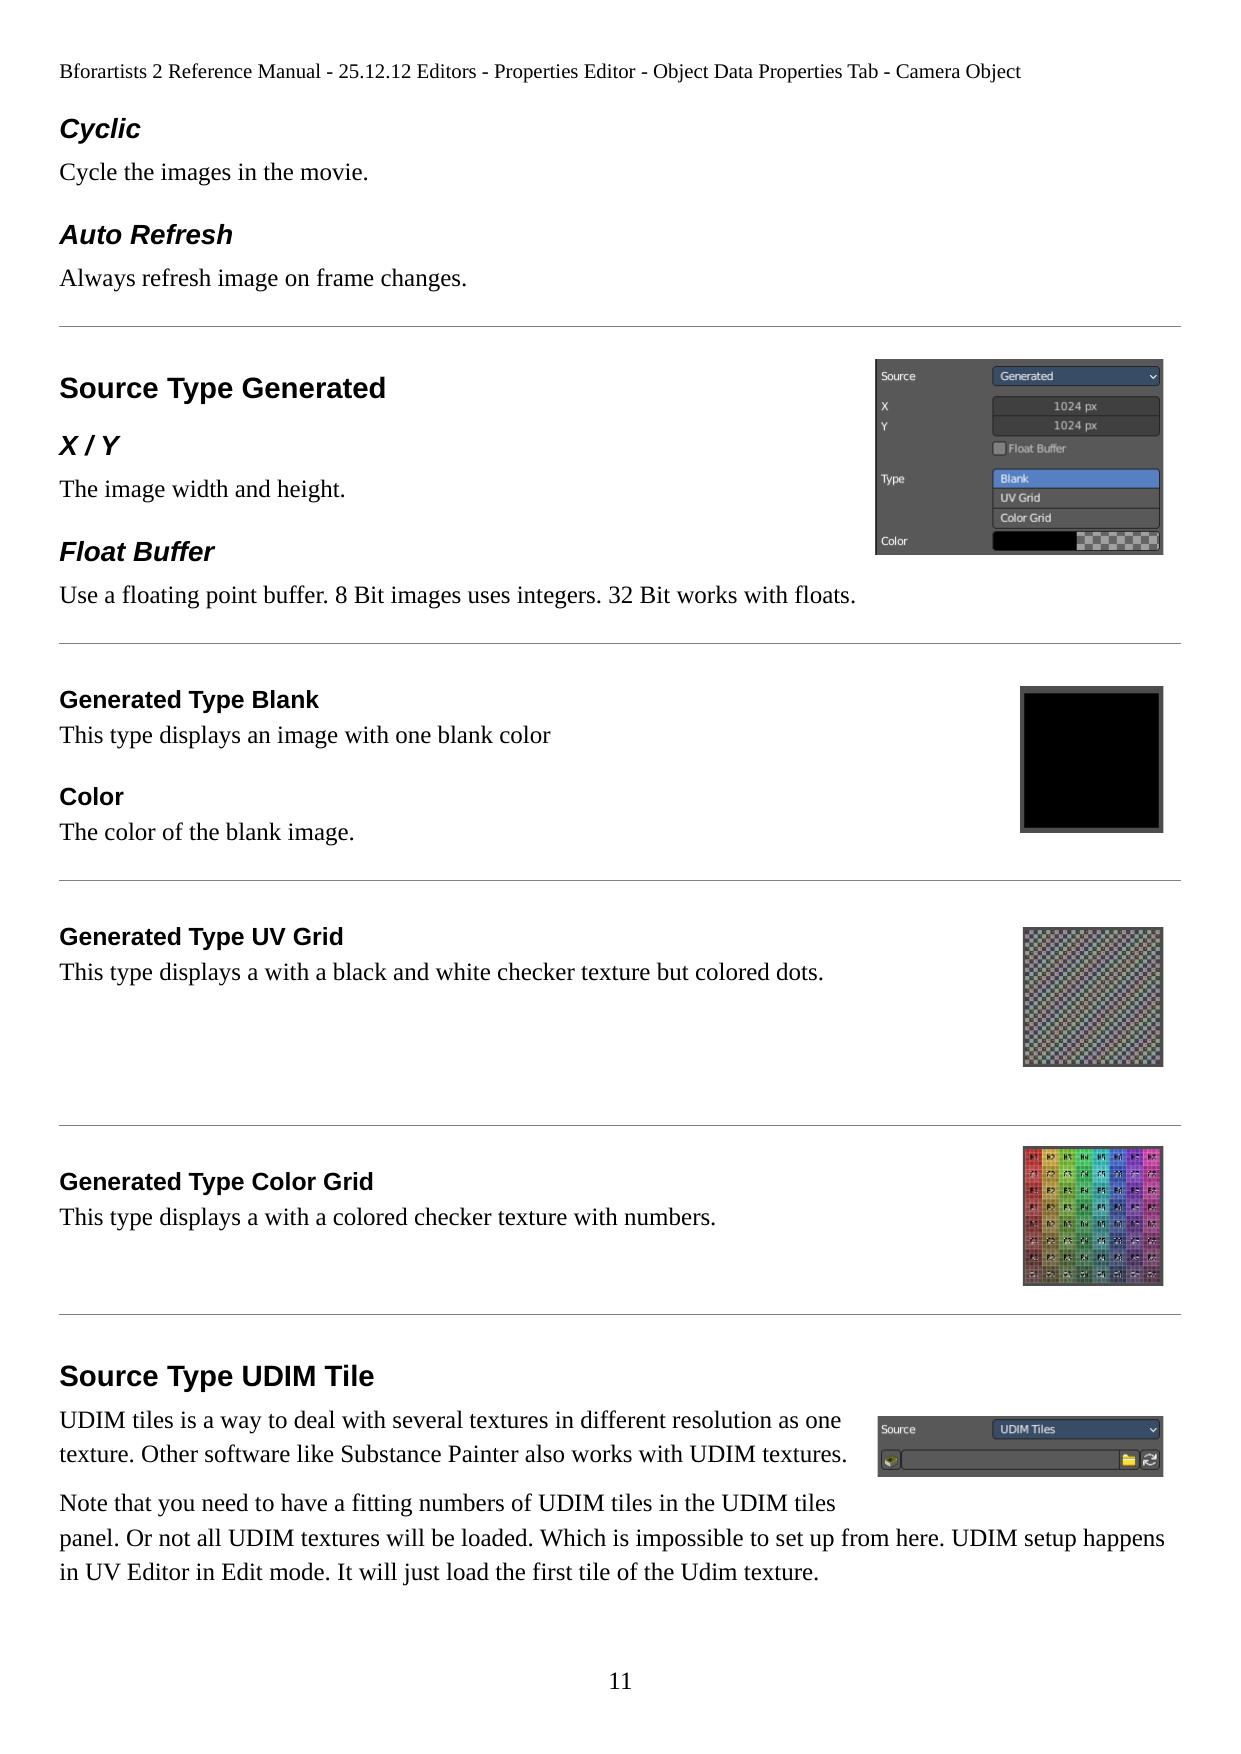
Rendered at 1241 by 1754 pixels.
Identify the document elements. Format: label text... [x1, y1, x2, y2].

subtitle [1164, 686, 1181, 714]
text This type displays an image with one blank color [59, 720, 1020, 749]
text The color of the blank image. [59, 817, 1181, 845]
text UDIM tiles is a way to deal with several textures in different resolution as one texture. Other software like Substance Painter also works with UDIM textures. [59, 1405, 1181, 1468]
subtitle [1164, 371, 1181, 404]
subtitle Float Buffer [59, 535, 1181, 567]
subtitle Generated Type Color Grid [59, 1167, 1022, 1196]
subtitle Source Type UDIM Tile [59, 1359, 1181, 1392]
subtitle Auto Refresh [59, 218, 1181, 250]
text Always refresh image on frame changes. [59, 263, 1181, 292]
text The image width and height. [59, 474, 875, 503]
picture [1022, 1146, 1164, 1286]
subtitle Generated Type Blank [59, 686, 1020, 714]
subtitle Source Type Generated [59, 371, 875, 404]
text Cycle the images in the movie. [59, 157, 1181, 186]
subtitle Cyclic [59, 113, 1181, 144]
picture [1022, 927, 1164, 1067]
picture [875, 359, 1164, 555]
picture [1020, 686, 1164, 833]
subtitle Color [59, 782, 1020, 810]
text This type displays a with a colored checker texture with numbers. [59, 1202, 1022, 1231]
subtitle [1164, 782, 1181, 810]
subtitle Generated Type UV Grid [59, 922, 1181, 951]
text This type displays a with a black and white checker texture but colored dots. [59, 957, 1022, 986]
text Use a floating point buffer. 8 Bit images uses integers. 32 Bit works with floats. [59, 580, 1181, 608]
text Note that you need to have a fitting numbers of UDIM tiles in the UDIM tiles panel. Or not all UDIM textures will be loaded. Which is impossible to set up from here. UDIM setup happens in UV Editor in Edit mode. It will just load the first tile of the Udim texture. [59, 1488, 1181, 1586]
picture [877, 1416, 1164, 1477]
subtitle [1164, 429, 1181, 461]
subtitle X / Y [59, 429, 875, 461]
